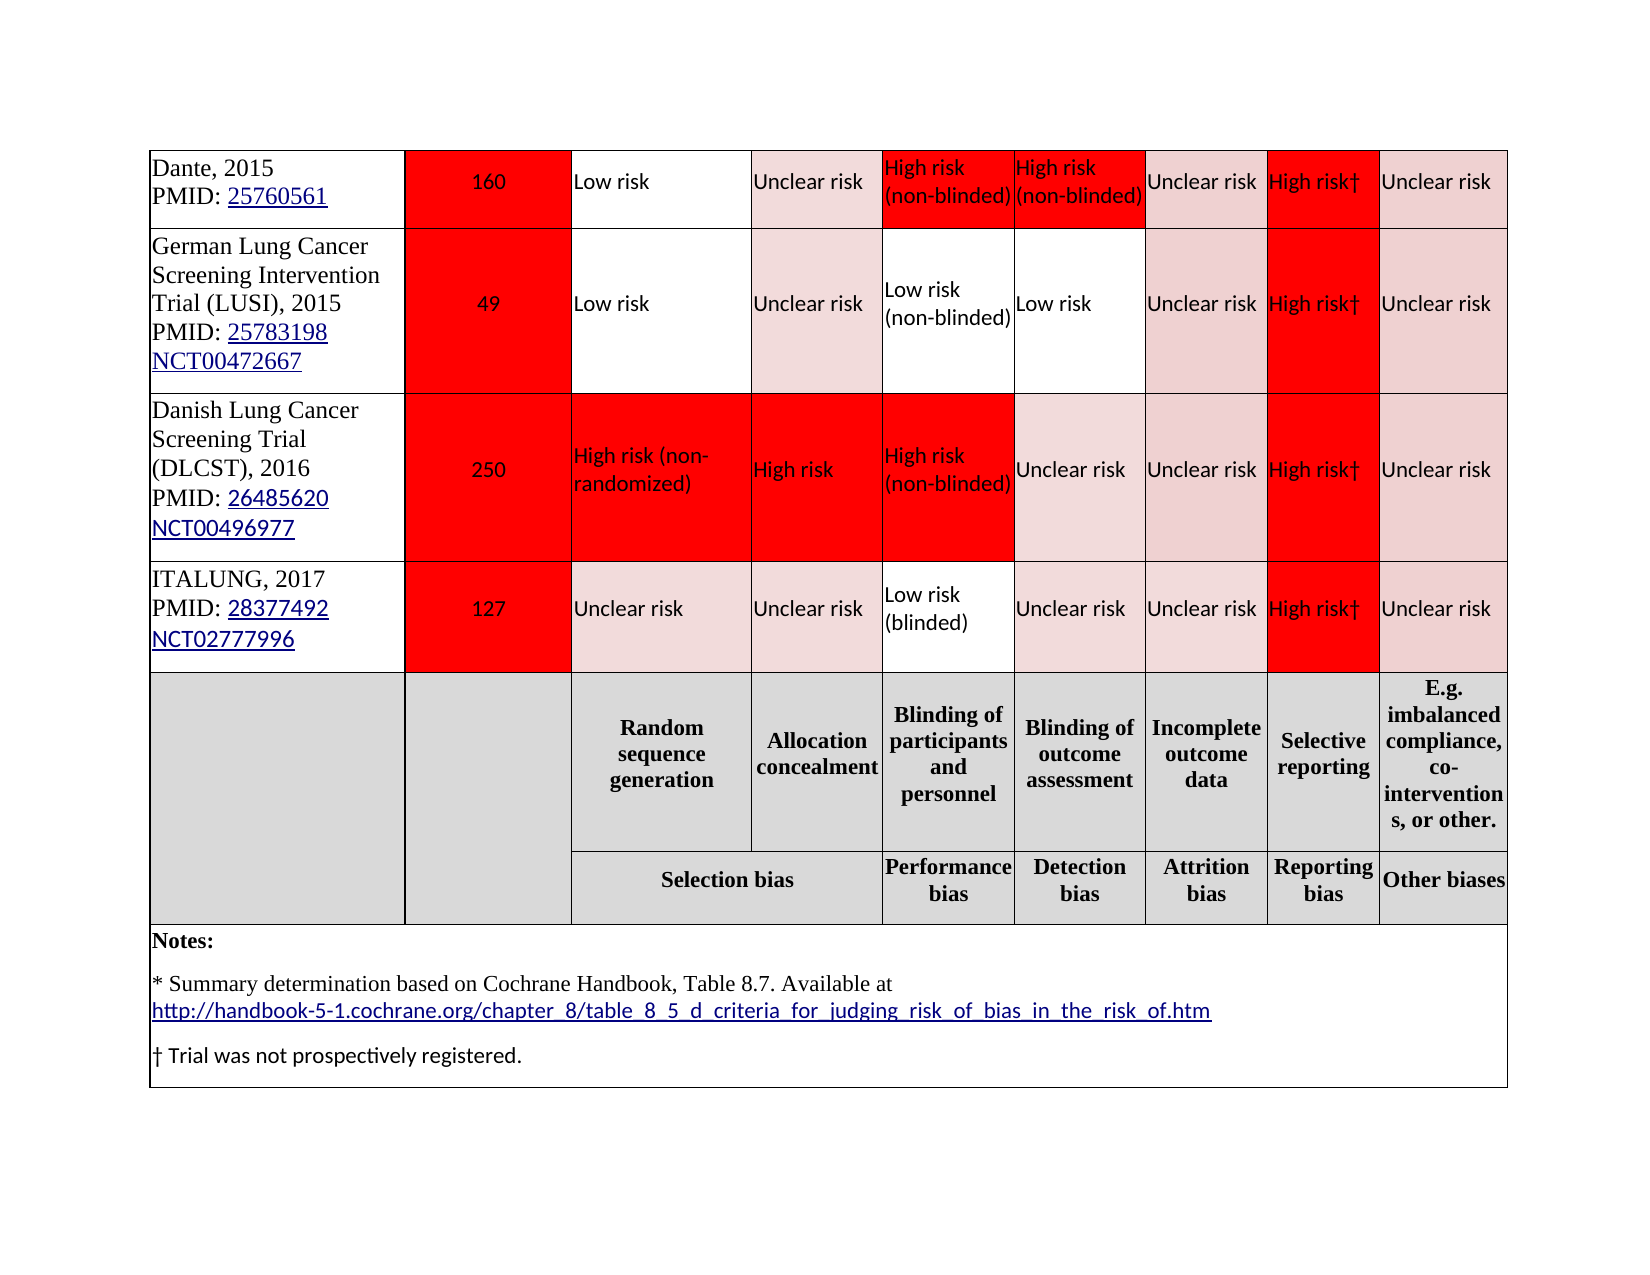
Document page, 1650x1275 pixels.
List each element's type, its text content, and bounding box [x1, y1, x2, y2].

table_cell 160 [406, 151, 571, 228]
table_cell Unclear risk [752, 562, 882, 672]
table_cell High risk (non-blinded) [883, 394, 1014, 561]
table_cell 49 [406, 229, 571, 393]
table_cell Low risk [572, 229, 751, 393]
table_cell 127 [406, 562, 571, 672]
table_cell Selective reporting [1268, 673, 1379, 851]
table_cell Unclear risk [572, 562, 751, 672]
table_cell Unclear risk [752, 151, 882, 228]
table_cell High risk† [1268, 229, 1379, 393]
table_cell ITALUNG, 2017 PMID: 28377492 NCT02777996 [151, 562, 404, 672]
table_cell [406, 673, 571, 924]
table_cell Unclear risk [1380, 151, 1507, 228]
table_cell High risk [752, 394, 882, 561]
table_cell Low risk (non-blinded) [883, 229, 1014, 393]
table_cell Reporting bias [1268, 852, 1379, 924]
table_cell Low risk [1015, 229, 1145, 393]
table_cell Detection bias [1015, 852, 1145, 924]
table_cell High risk† [1268, 562, 1379, 672]
table_cell 250 [406, 394, 571, 561]
table_cell Selection bias [572, 852, 882, 924]
table_cell Performance bias [883, 852, 1014, 924]
table_cell Unclear risk [1146, 394, 1267, 561]
table_cell German Lung Cancer Screening Intervention Trial (LUSI), 2015 PMID: 25783198 NCT00472667 [151, 229, 404, 393]
table_cell Danish Lung Cancer Screening Trial (DLCST), 2016 PMID: 26485620 NCT00496977 [151, 394, 404, 561]
table_cell Unclear risk [752, 229, 882, 393]
table_cell Low risk (blinded) [883, 562, 1014, 672]
table_cell Unclear risk [1146, 229, 1267, 393]
table_cell High risk (non-blinded) [883, 151, 1014, 228]
table_cell E.g. imbalanced compliance, co-interventions, or other. [1380, 673, 1507, 851]
table_cell Blinding of outcome assessment [1015, 673, 1145, 851]
table_cell Low risk [572, 151, 751, 228]
table_cell Unclear risk [1015, 562, 1145, 672]
table_cell Unclear risk [1380, 229, 1507, 393]
table_cell Allocation concealment [752, 673, 882, 851]
table_cell [151, 673, 404, 924]
table_cell Unclear risk [1380, 394, 1507, 561]
table_cell Unclear risk [1015, 394, 1145, 561]
table_cell Unclear risk [1380, 562, 1507, 672]
table_cell Unclear risk [1146, 151, 1267, 228]
table_cell Incomplete outcome data [1146, 673, 1267, 851]
table_cell High risk† [1268, 394, 1379, 561]
table_cell High risk† [1268, 151, 1379, 228]
table_cell High risk (non-randomized) [572, 394, 751, 561]
table_cell Other biases [1380, 852, 1507, 924]
table_cell Unclear risk [1146, 562, 1267, 672]
table_cell Blinding of participants and personnel [883, 673, 1014, 851]
table_cell Notes: * Summary determination based on Cochrane Handbook, Table 8.7. Available at http://handbook-5-1.cochrane.org/chapter_8/table_8_5_d_criteria_for_judging_risk_of_bias_in_the_risk_of.htm † Trial was not prospectively registered. [151, 925, 1507, 1087]
table_cell Dante, 2015 PMID: 25760561 [151, 151, 404, 228]
table_cell Random sequence generation [572, 673, 751, 851]
table_cell High risk (non-blinded) [1015, 151, 1145, 228]
table_cell Attrition bias [1146, 852, 1267, 924]
